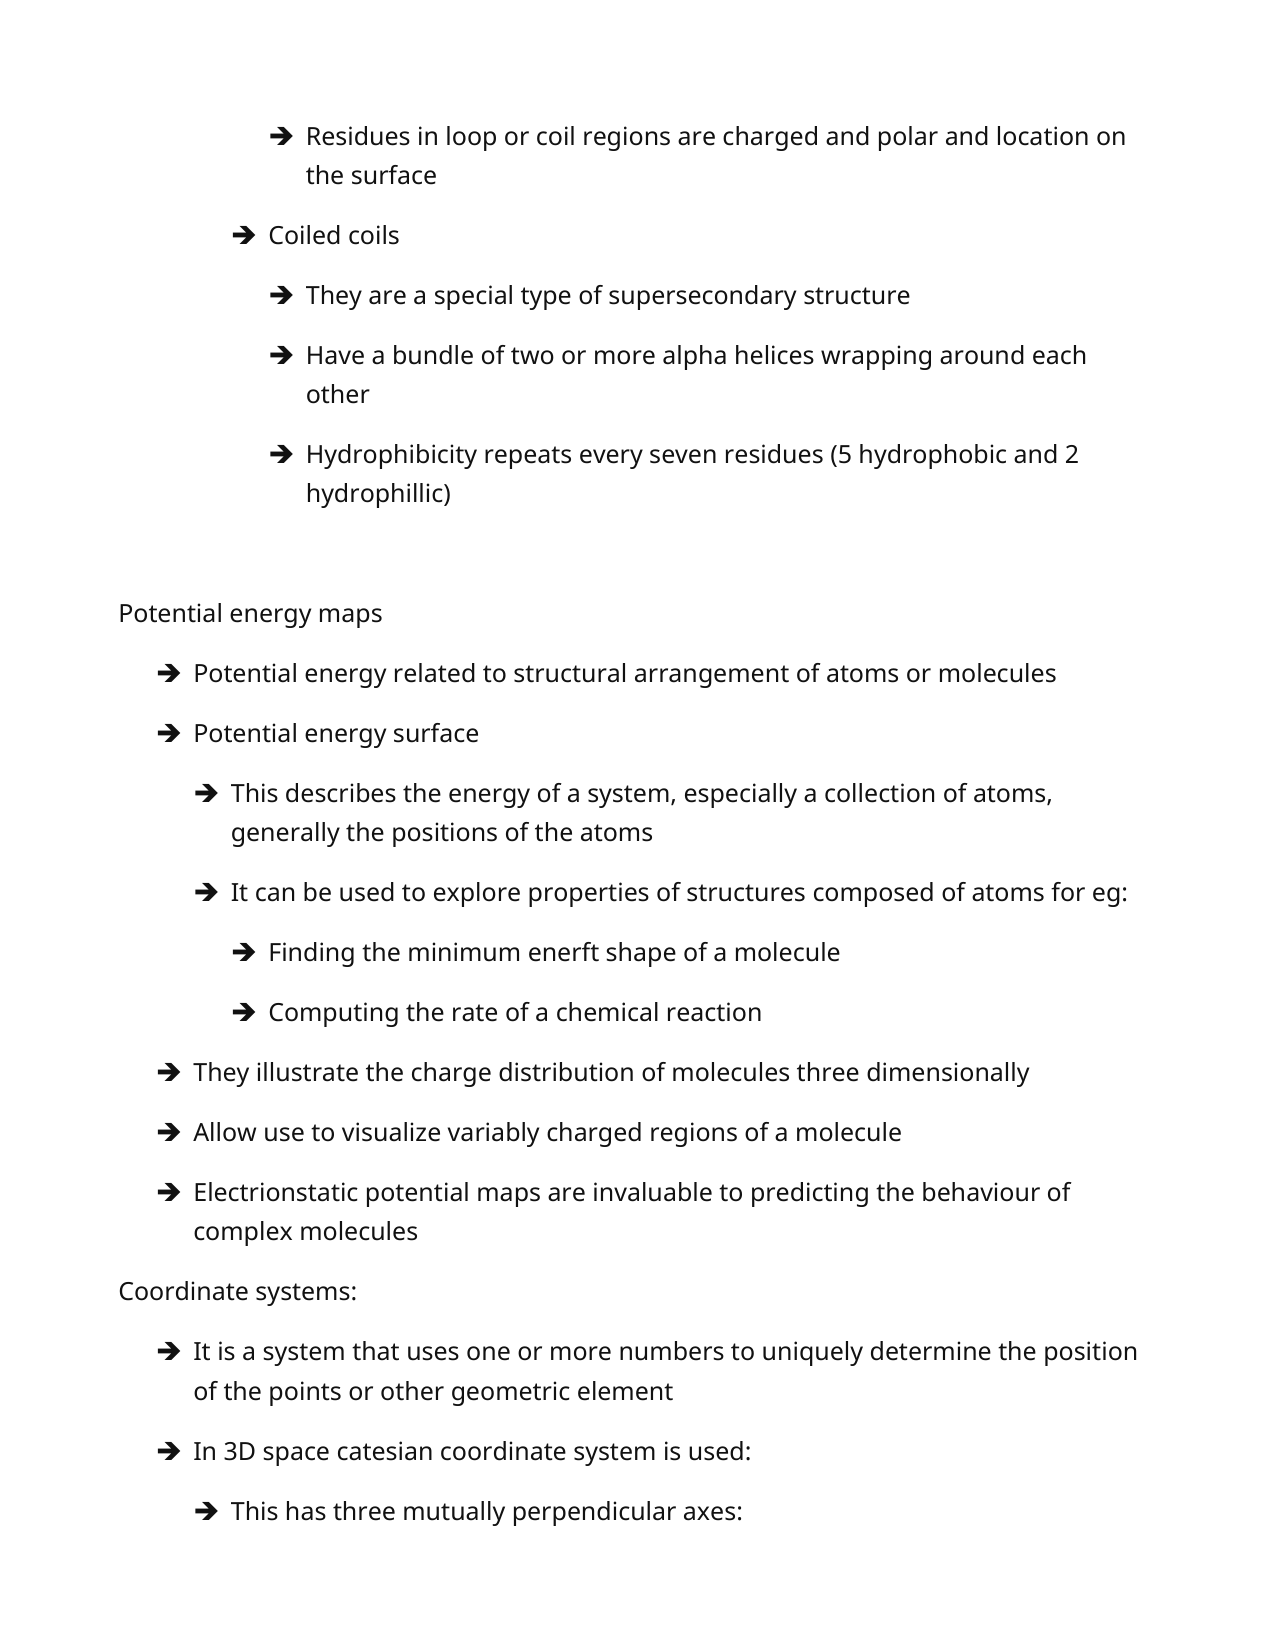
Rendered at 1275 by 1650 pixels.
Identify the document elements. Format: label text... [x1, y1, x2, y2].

list Computing the rate of a chemical reaction [231, 995, 1157, 1029]
text Potential energy maps [118, 596, 1157, 630]
list It can be used to explore properties of structures composed of atoms for eg: [193, 875, 1157, 909]
list This describes the energy of a system, especially a collection of atoms, generally the positions of the atoms [193, 776, 1157, 849]
list Residues in loop or coil regions are charged and polar and location on the surface [268, 118, 1157, 191]
list Allow use to visualize variably charged regions of a molecule [156, 1115, 1157, 1149]
list Potential energy surface [156, 716, 1157, 750]
list They illustrate the charge distribution of molecules three dimensionally [156, 1055, 1157, 1089]
list They are a special type of supersecondary structure [268, 277, 1157, 311]
list Electrionstatic potential maps are invaluable to predicting the behaviour of complex molecules [156, 1175, 1157, 1248]
list Coiled coils [231, 217, 1157, 251]
text Coordinate systems: [118, 1274, 1157, 1308]
list Finding the minimum enerft shape of a molecule [231, 935, 1157, 969]
list Potential energy related to structural arrangement of atoms or molecules [156, 656, 1157, 690]
list Have a bundle of two or more alpha helices wrapping around each other [268, 337, 1157, 411]
list In 3D space catesian coordinate system is used: [156, 1433, 1157, 1467]
list This has three mutually perpendicular axes: [193, 1493, 1157, 1527]
list It is a system that uses one or more numbers to uniquely determine the position of the points or other geometric element [156, 1334, 1157, 1407]
list Hydrophibicity repeats every seven residues (5 hydrophobic and 2 hydrophillic) [268, 436, 1157, 510]
